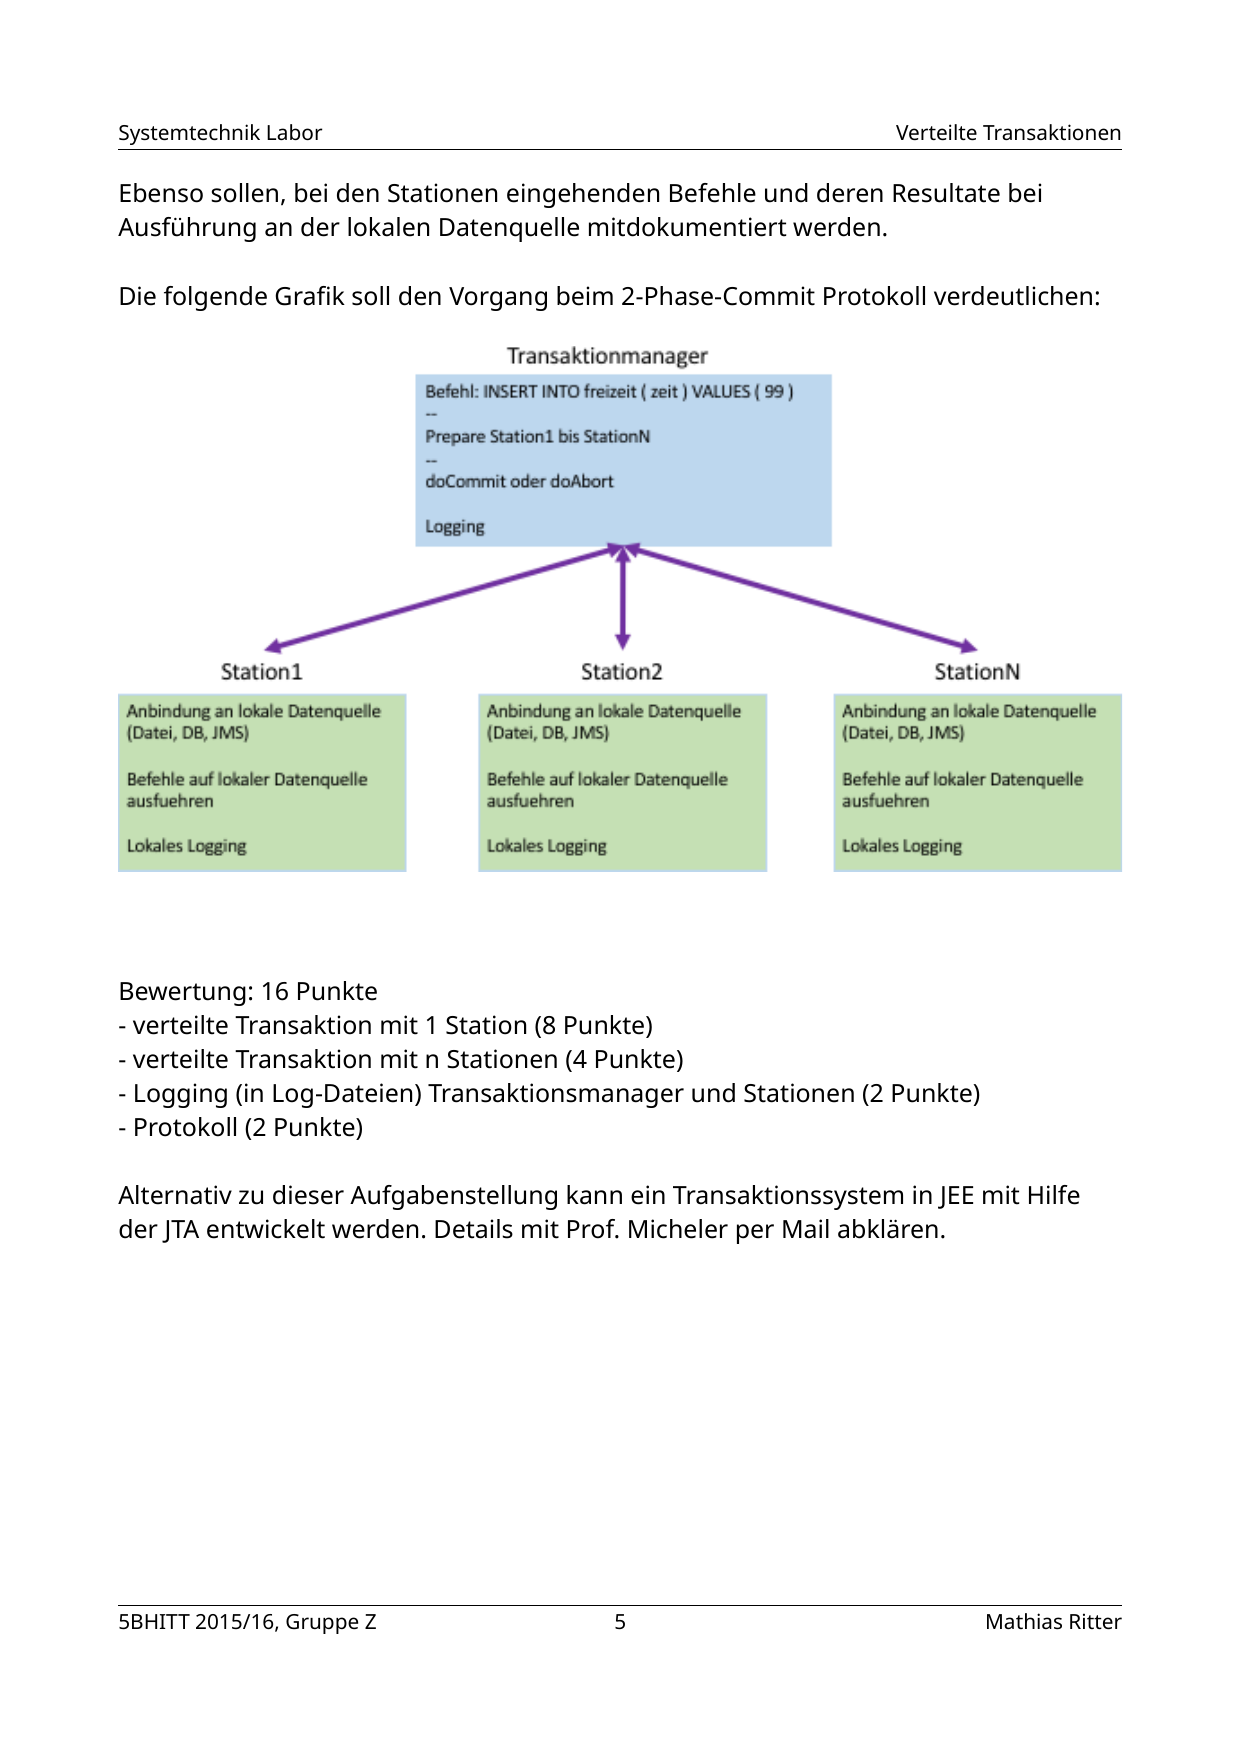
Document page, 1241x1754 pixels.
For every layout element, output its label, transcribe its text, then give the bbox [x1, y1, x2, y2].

text Alternativ zu dieser Aufgabenstellung kann ein Transaktionssystem in JEE mit Hilfe der JTA entwickelt werden. Details mit Prof. Micheler per Mail abklären. [118, 1178, 1122, 1246]
text - verteilte Transaktion mit 1 Station (8 Punkte) [118, 1008, 1122, 1042]
text Bewertung: 16 Punkte [118, 974, 1122, 1008]
text Ebenso sollen, bei den Stationen eingehenden Befehle und deren Resultate bei Ausführung an der lokalen Datenquelle mitdokumentiert werden. [118, 176, 1122, 244]
text Die folgende Grafik soll den Vorgang beim 2-Phase-Commit Protokoll verdeutlichen: [118, 278, 1122, 312]
text - Protokoll (2 Punkte) [118, 1110, 1122, 1144]
text - verteilte Transaktion mit n Stationen (4 Punkte) [118, 1042, 1122, 1076]
text - Logging (in Log-Dateien) Transaktionsmanager und Stationen (2 Punkte) [118, 1076, 1122, 1110]
picture [118, 346, 1123, 872]
